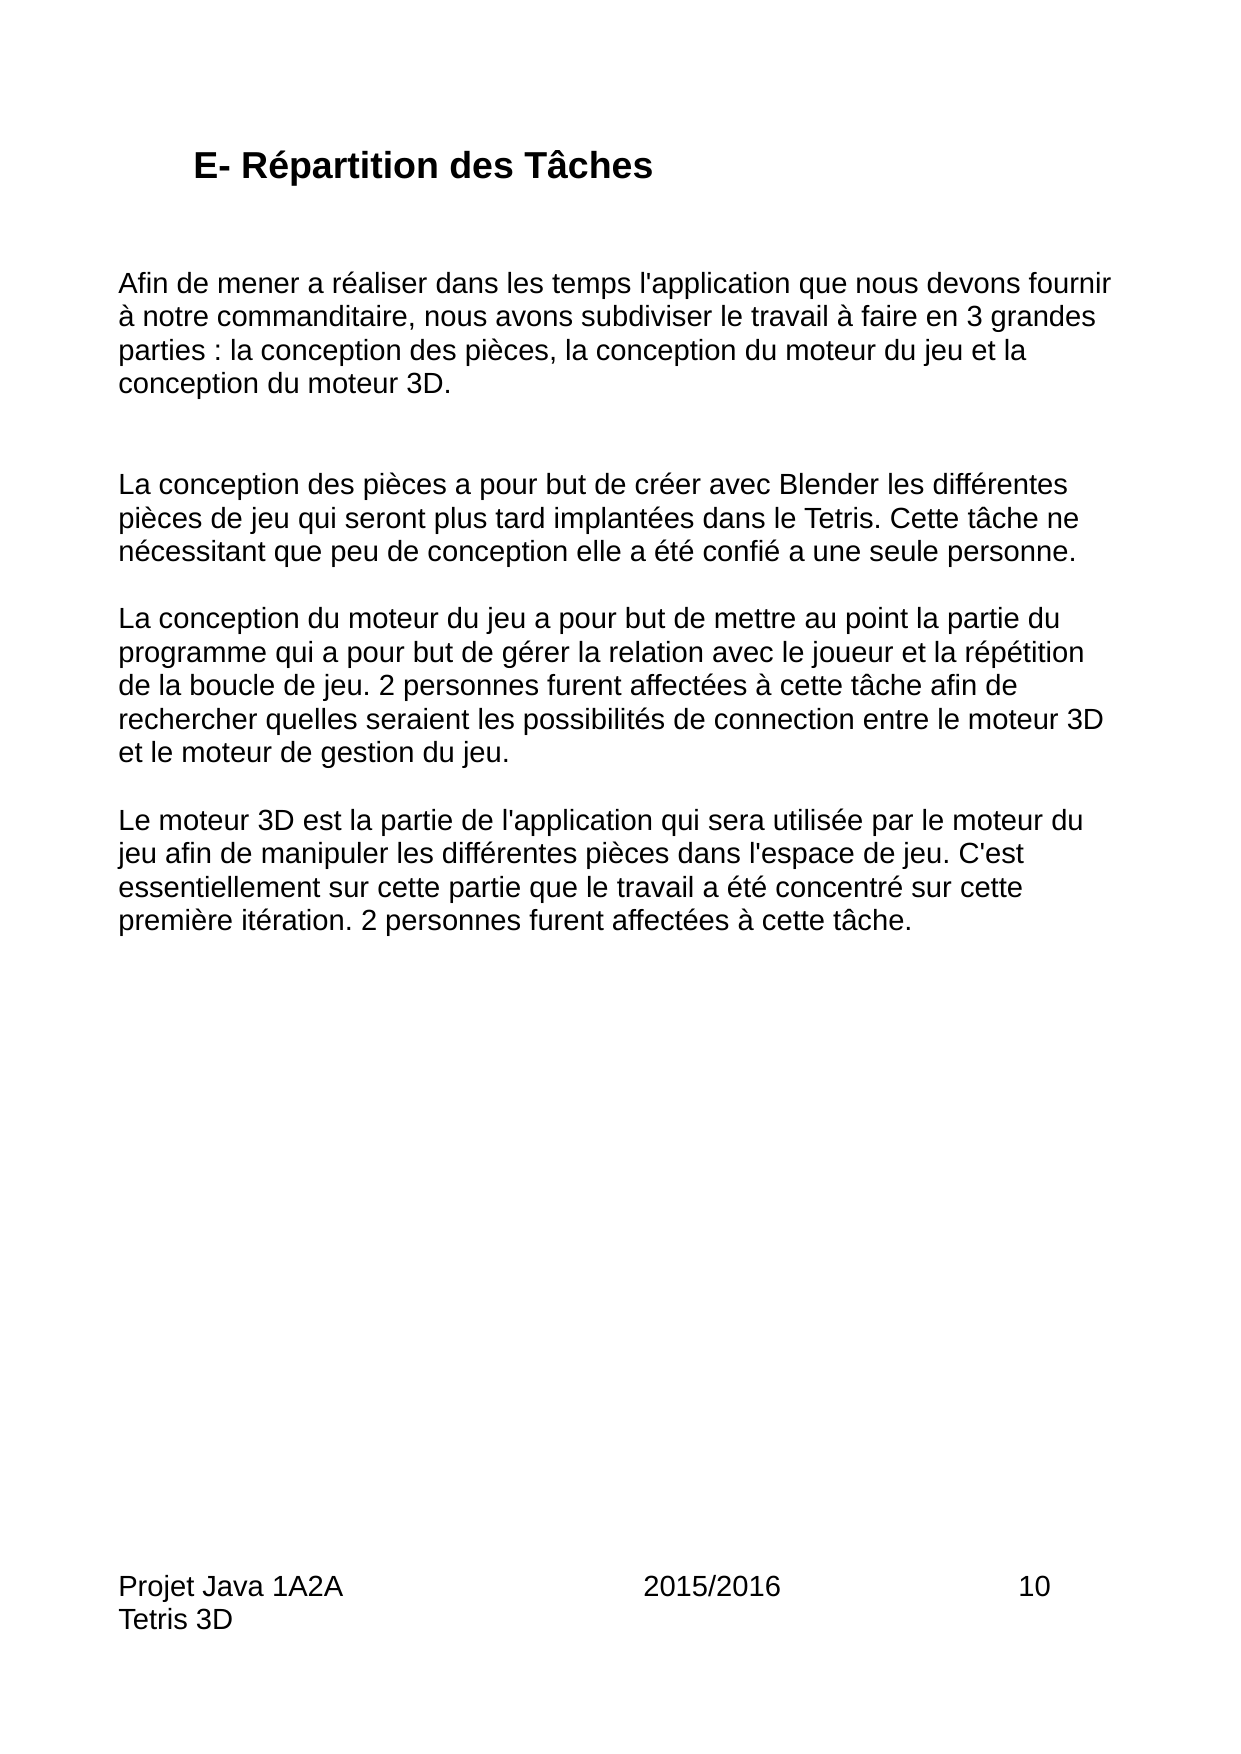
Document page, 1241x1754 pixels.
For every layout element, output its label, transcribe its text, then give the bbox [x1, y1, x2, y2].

text Afin de mener a réaliser dans les temps l'application que nous devons fournir à notre commanditaire, nous avons subdiviser le travail à faire en 3 grandes parties : la conception des pièces, la conception du moteur du jeu et la conception du moteur 3D. [118, 266, 1122, 400]
text La conception des pièces a pour but de créer avec Blender les différentes pièces de jeu qui seront plus tard implantées dans le Tetris. Cette tâche ne nécessitant que peu de conception elle a été confié a une seule personne. [118, 467, 1122, 568]
text La conception du moteur du jeu a pour but de mettre au point la partie du programme qui a pour but de gérer la relation avec le joueur et la répétition de la boucle de jeu. 2 personnes furent affectées à cette tâche afin de rechercher quelles seraient les possibilités de connection entre le moteur 3D et le moteur de gestion du jeu. [118, 601, 1122, 769]
subtitle E- Répartition des Tâches [118, 143, 1122, 186]
text Le moteur 3D est la partie de l'application qui sera utilisée par le moteur du jeu afin de manipuler les différentes pièces dans l'espace de jeu. C'est essentiellement sur cette partie que le travail a été concentré sur cette première itération. 2 personnes furent affectées à cette tâche. [118, 802, 1122, 937]
